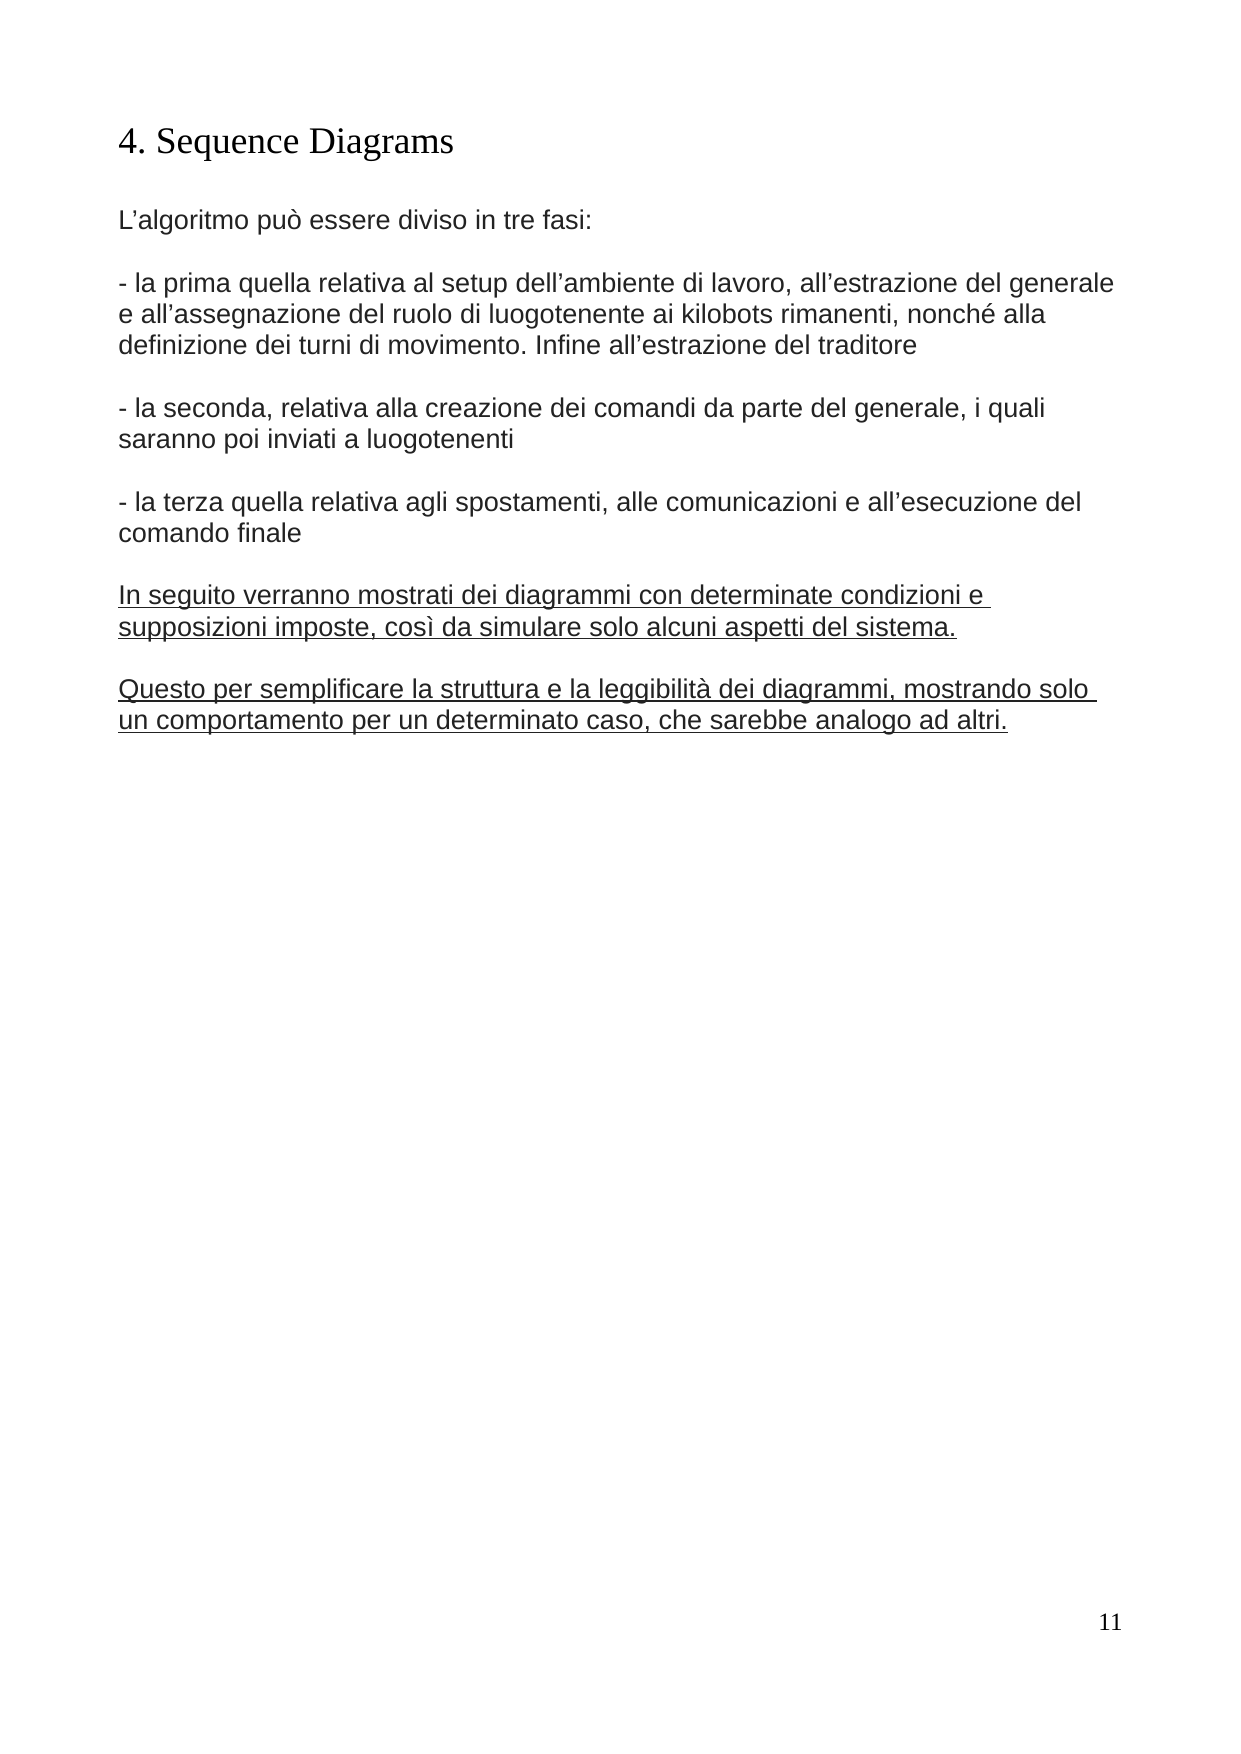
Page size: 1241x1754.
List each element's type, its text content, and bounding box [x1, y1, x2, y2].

text - la seconda, relativa alla creazione dei comandi da parte del generale, i quali saranno poi inviati a luogotenenti [118, 392, 1122, 454]
text L’algoritmo può essere diviso in tre fasi: [118, 204, 1122, 236]
text - la prima quella relativa al setup dell’ambiente di lavoro, all’estrazione del generale e all’assegnazione del ruolo di luogotenente ai kilobots rimanenti, nonché alla definizione dei turni di movimento. Infine all’estrazione del traditore [118, 267, 1122, 361]
text - la terza quella relativa agli spostamenti, alle comunicazioni e all’esecuzione del comando finale [118, 486, 1122, 548]
text In seguito verranno mostrati dei diagrammi con determinate condizioni e supposizioni imposte, così da simulare solo alcuni aspetti del sistema. [118, 579, 1122, 642]
text Questo per semplificare la struttura e la leggibilità dei diagrammi, mostrando solo un comportamento per un determinato caso, che sarebbe analogo ad altri. [118, 673, 1122, 736]
text 4. Sequence Diagrams [118, 118, 1122, 161]
